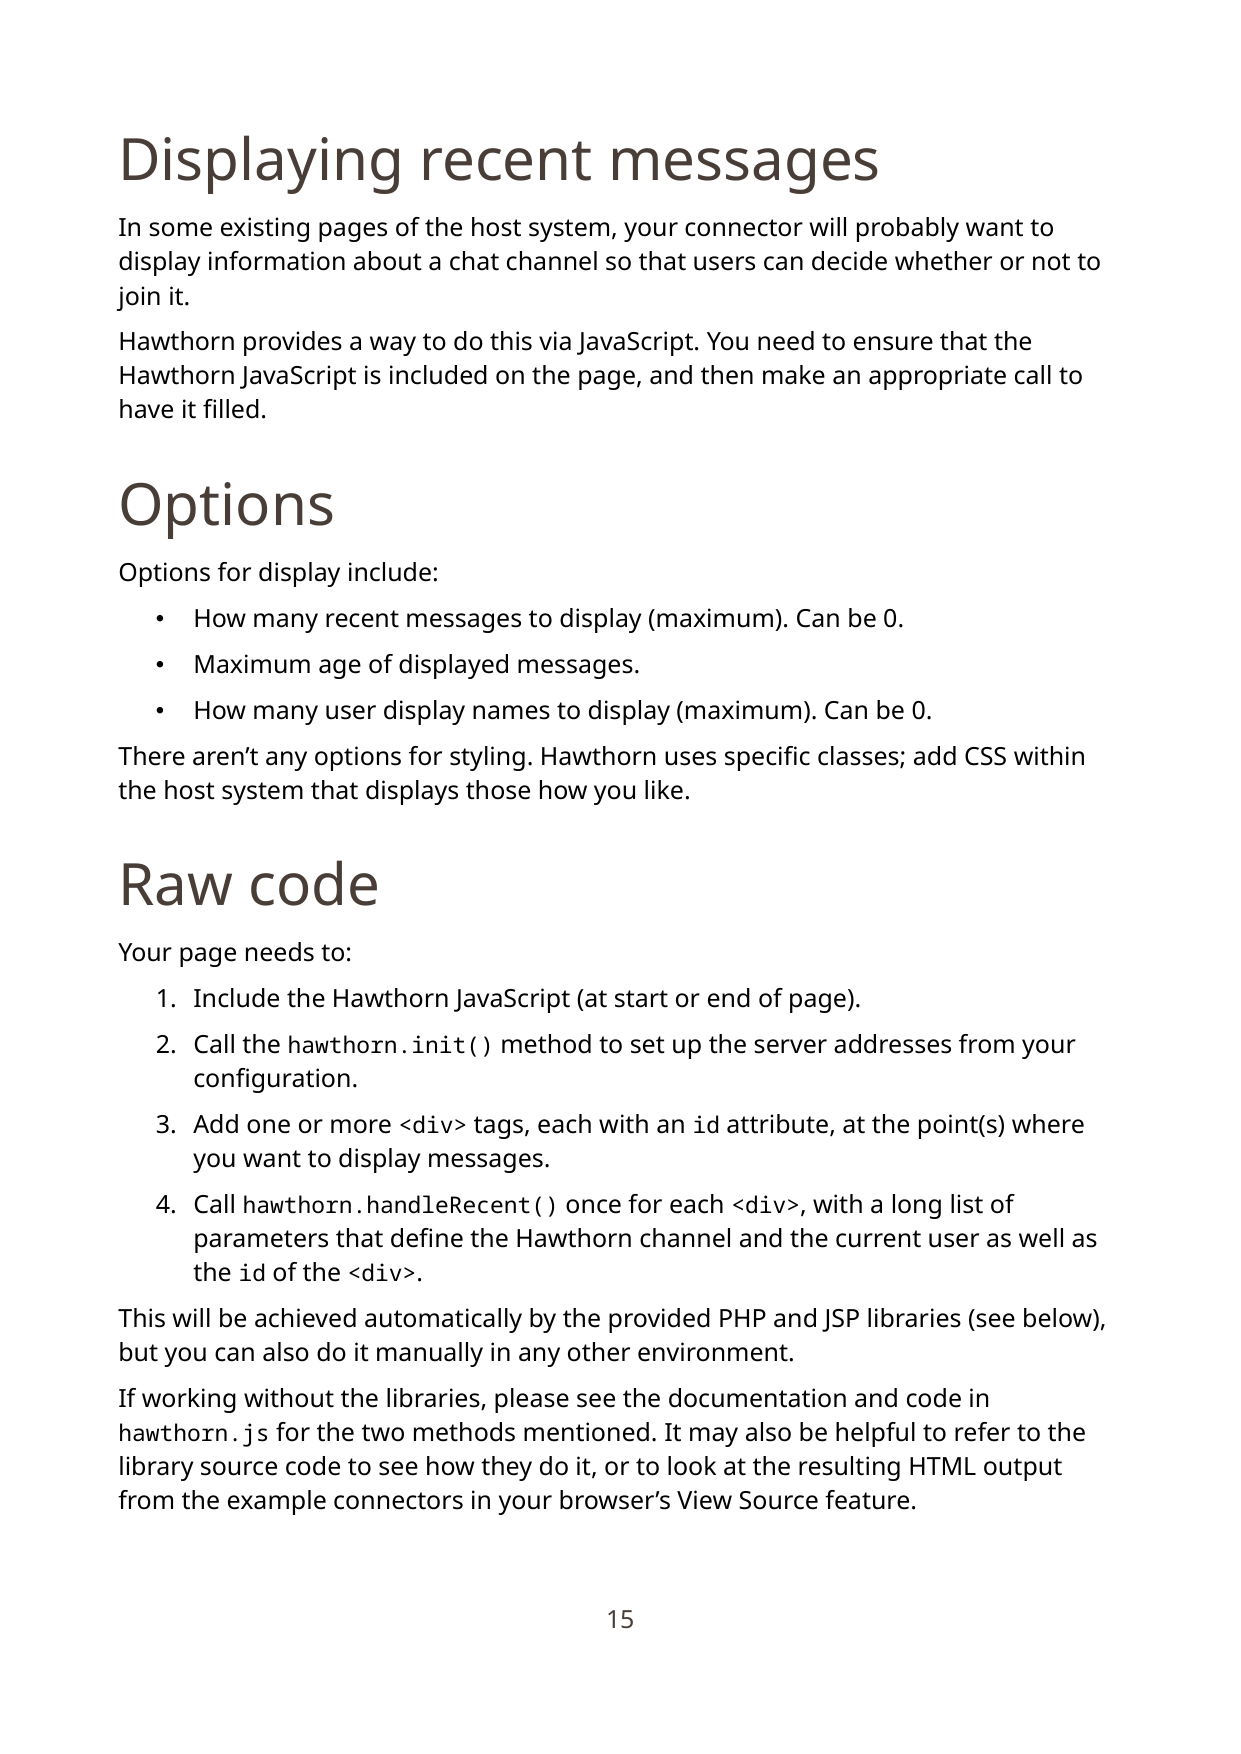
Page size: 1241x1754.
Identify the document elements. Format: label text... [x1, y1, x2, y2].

text If working without the libraries, please see the documentation and code in hawthorn.js for the two methods mentioned. It may also be helpful to refer to the library source code to see how they do it, or to look at the resulting HTML output from the example connectors in your browser’s View Source feature. [118, 1380, 1122, 1517]
list Call hawthorn.handleRecent() once for each <div>, with a long list of parameters that define the Hawthorn channel and the current user as well as the id of the <div>. [156, 1187, 1122, 1289]
subtitle Displaying recent messages [118, 118, 1122, 198]
text Your page needs to: [118, 935, 1122, 969]
list How many user display names to display (maximum). Can be 0. [156, 692, 1122, 726]
text There aren’t any options for styling. Hawthorn uses specific classes; add CSS within the host system that displays those how you like. [118, 738, 1122, 806]
text Hawthorn provides a way to do this via JavaScript. You need to ensure that the Hawthorn JavaScript is included on the page, and then make an appropriate call to have it filled. [118, 324, 1122, 426]
text This will be achieved automatically by the provided PHP and JSP libraries (see below), but you can also do it manually in any other environment. [118, 1301, 1122, 1369]
text Options for display include: [118, 555, 1122, 589]
subtitle Raw code [118, 843, 1122, 923]
list How many recent messages to display (maximum). Can be 0. [156, 601, 1122, 635]
list Maximum age of displayed messages. [156, 647, 1122, 681]
list Call the hawthorn.init() method to set up the server addresses from your configuration. [156, 1027, 1122, 1095]
text In some existing pages of the host system, your connector will probably want to display information about a chat channel so that users can decide whether or not to join it. [118, 210, 1122, 312]
list Add one or more <div> tags, each with an id attribute, at the point(s) where you want to display messages. [156, 1107, 1122, 1175]
list Include the Hawthorn JavaScript (at start or end of page). [156, 981, 1122, 1015]
subtitle Options [118, 463, 1122, 542]
